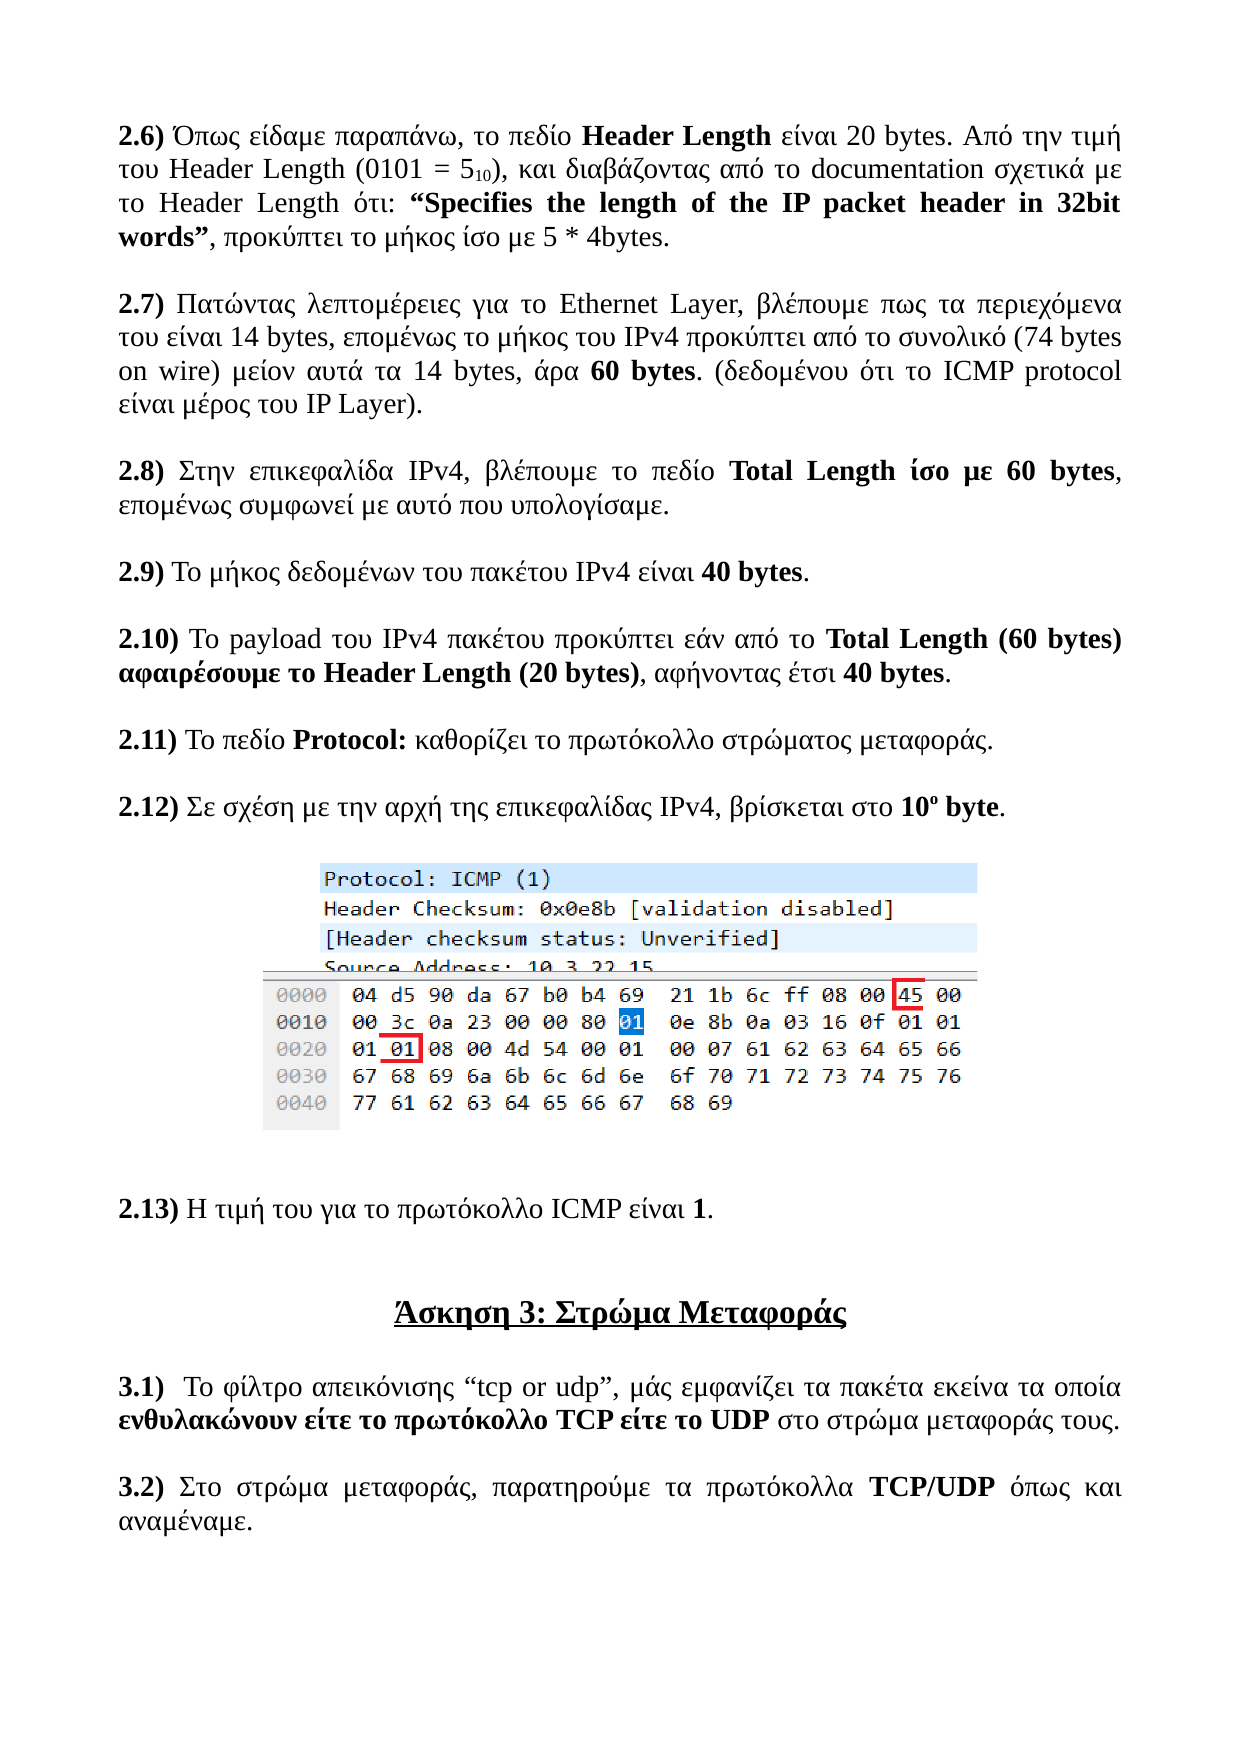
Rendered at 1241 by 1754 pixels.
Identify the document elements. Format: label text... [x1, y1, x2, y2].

text 2.6) Όπως είδαμε παραπάνω, το πεδίο Header Length είναι 20 bytes. Από την τιμή του Header Length (0101 = 510), και διαβάζοντας από το documentation σχετικά με το Header Length ότι: “Specifies the length of the IP packet header in 32bit words”, προκύπτει το μήκος ίσο με 5 * 4bytes. [118, 118, 1122, 252]
text 2.10) Το payload του IPv4 πακέτου προκύπτει εάν από το Total Length (60 bytes) αφαιρέσουμε το Header Length (20 bytes), αφήνοντας έτσι 40 bytes. [118, 621, 1122, 688]
text 2.13) Η τιμή του για το πρωτόκολλο ICMP είναι 1. [118, 1191, 1122, 1225]
picture [263, 856, 978, 1130]
text 3.1) Το φίλτρο απεικόνισης “tcp or udp”, μάς εμφανίζει τα πακέτα εκείνα τα οποία ενθυλακώνουν είτε το πρωτόκολλο TCP είτε το UDP στο στρώμα μεταφοράς τους. [118, 1369, 1122, 1436]
text 2.9) Το μήκος δεδομένων του πακέτου IPv4 είναι 40 bytes. [118, 554, 1122, 588]
text 2.12) Σε σχέση με την αρχή της επικεφαλίδας IPv4, βρίσκεται στο 10o byte. [118, 789, 1122, 822]
text 2.7) Πατώντας λεπτομέρειες για το Ethernet Layer, βλέπουμε πως τα περιεχόμενα του είναι 14 bytes, επομένως το μήκος του IPv4 προκύπτει από το συνολικό (74 bytes on wire) μείον αυτά τα 14 bytes, άρα 60 bytes. (δεδομένου ότι το ICMP protocol είναι μέρος του IP Layer). [118, 286, 1122, 420]
text Άσκηση 3: Στρώμα Μεταφοράς [118, 1292, 1122, 1330]
text 3.2) Στο στρώμα μεταφοράς, παρατηρούμε τα πρωτόκολλα TCP/UDP όπως και αναμέναμε. [118, 1469, 1122, 1536]
text 2.11) Το πεδίο Protocol: καθορίζει το πρωτόκολλο στρώματος μεταφοράς. [118, 722, 1122, 755]
text 2.8) Στην επικεφαλίδα IPv4, βλέπουμε το πεδίο Total Length ίσο με 60 bytes, επομένως συμφωνεί με αυτό που υπολογίσαμε. [118, 453, 1122, 521]
